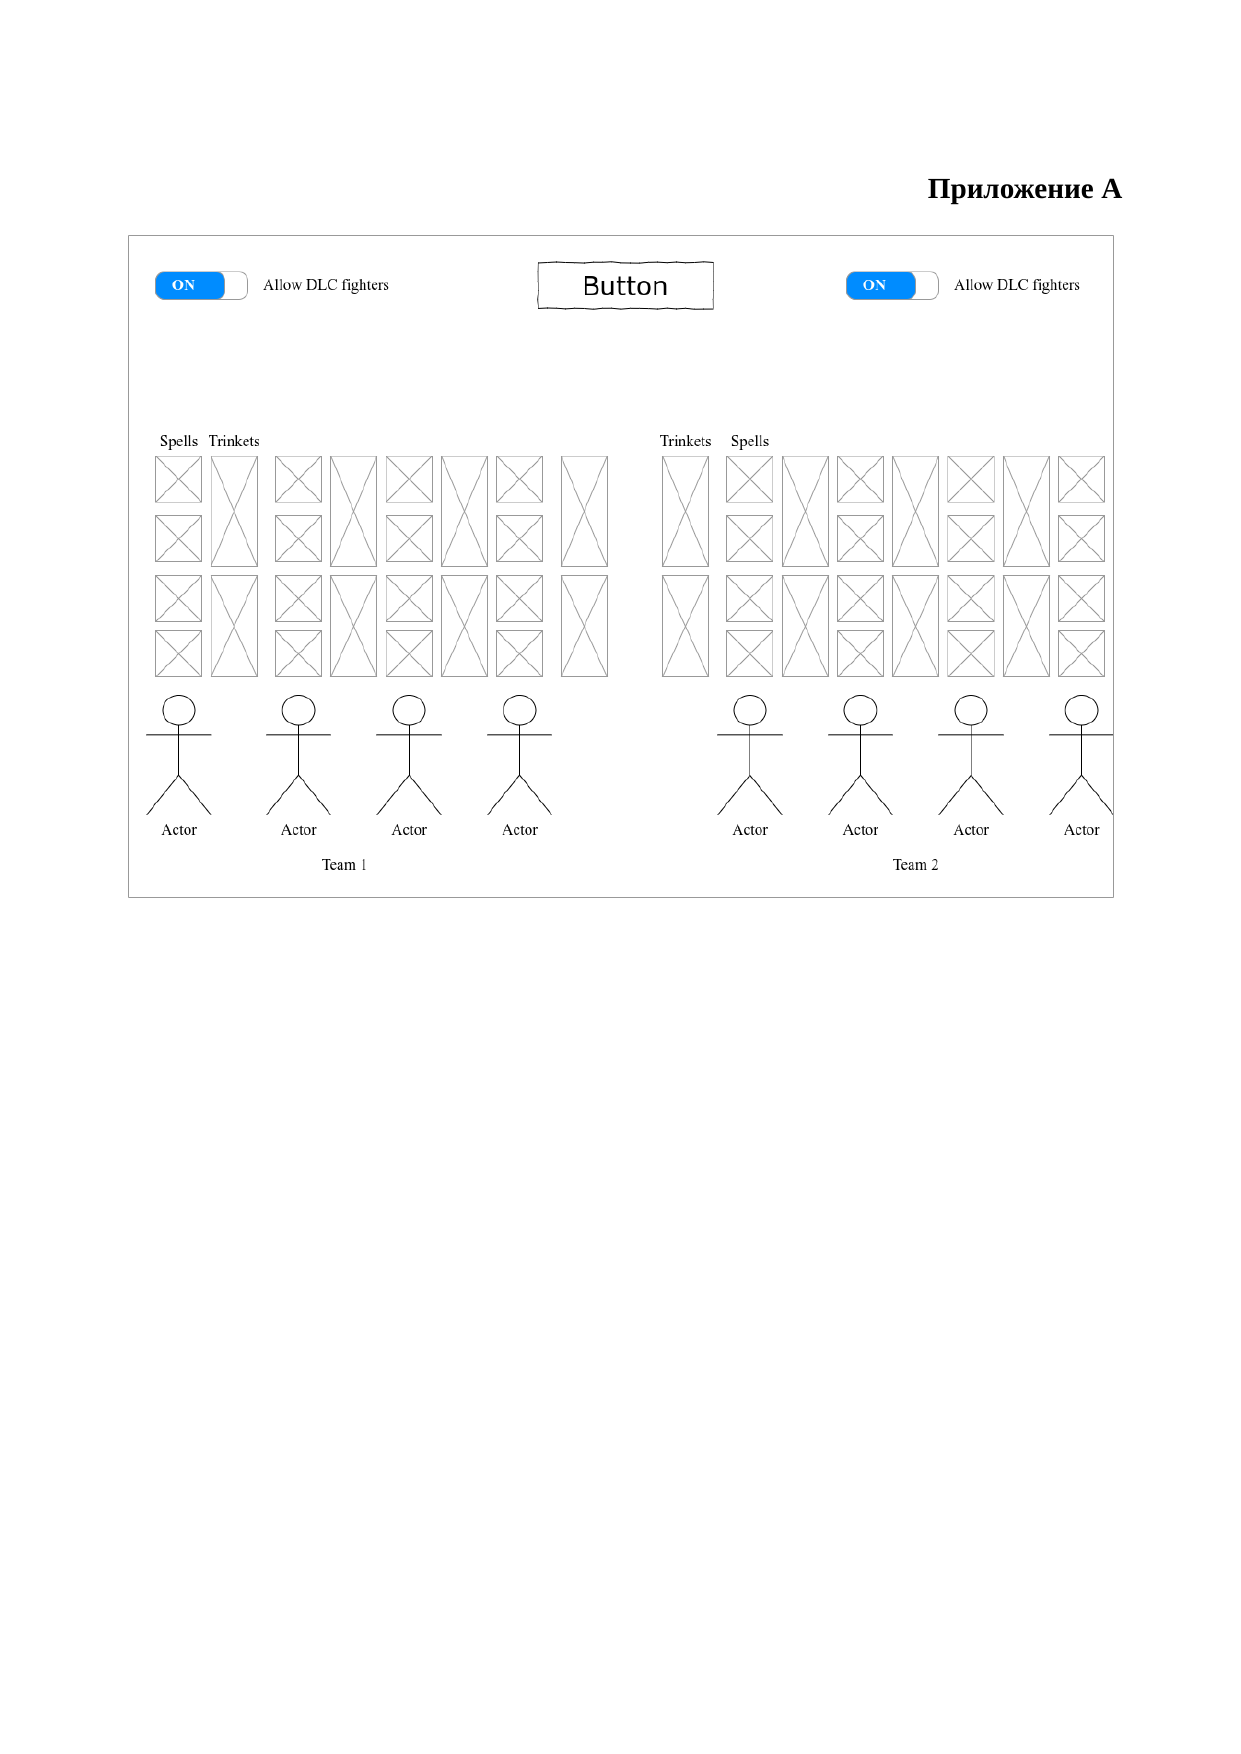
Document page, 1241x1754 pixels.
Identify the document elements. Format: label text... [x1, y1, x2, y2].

text Приложение А [118, 171, 1122, 225]
text [118, 907, 1122, 941]
picture [118, 225, 1123, 907]
